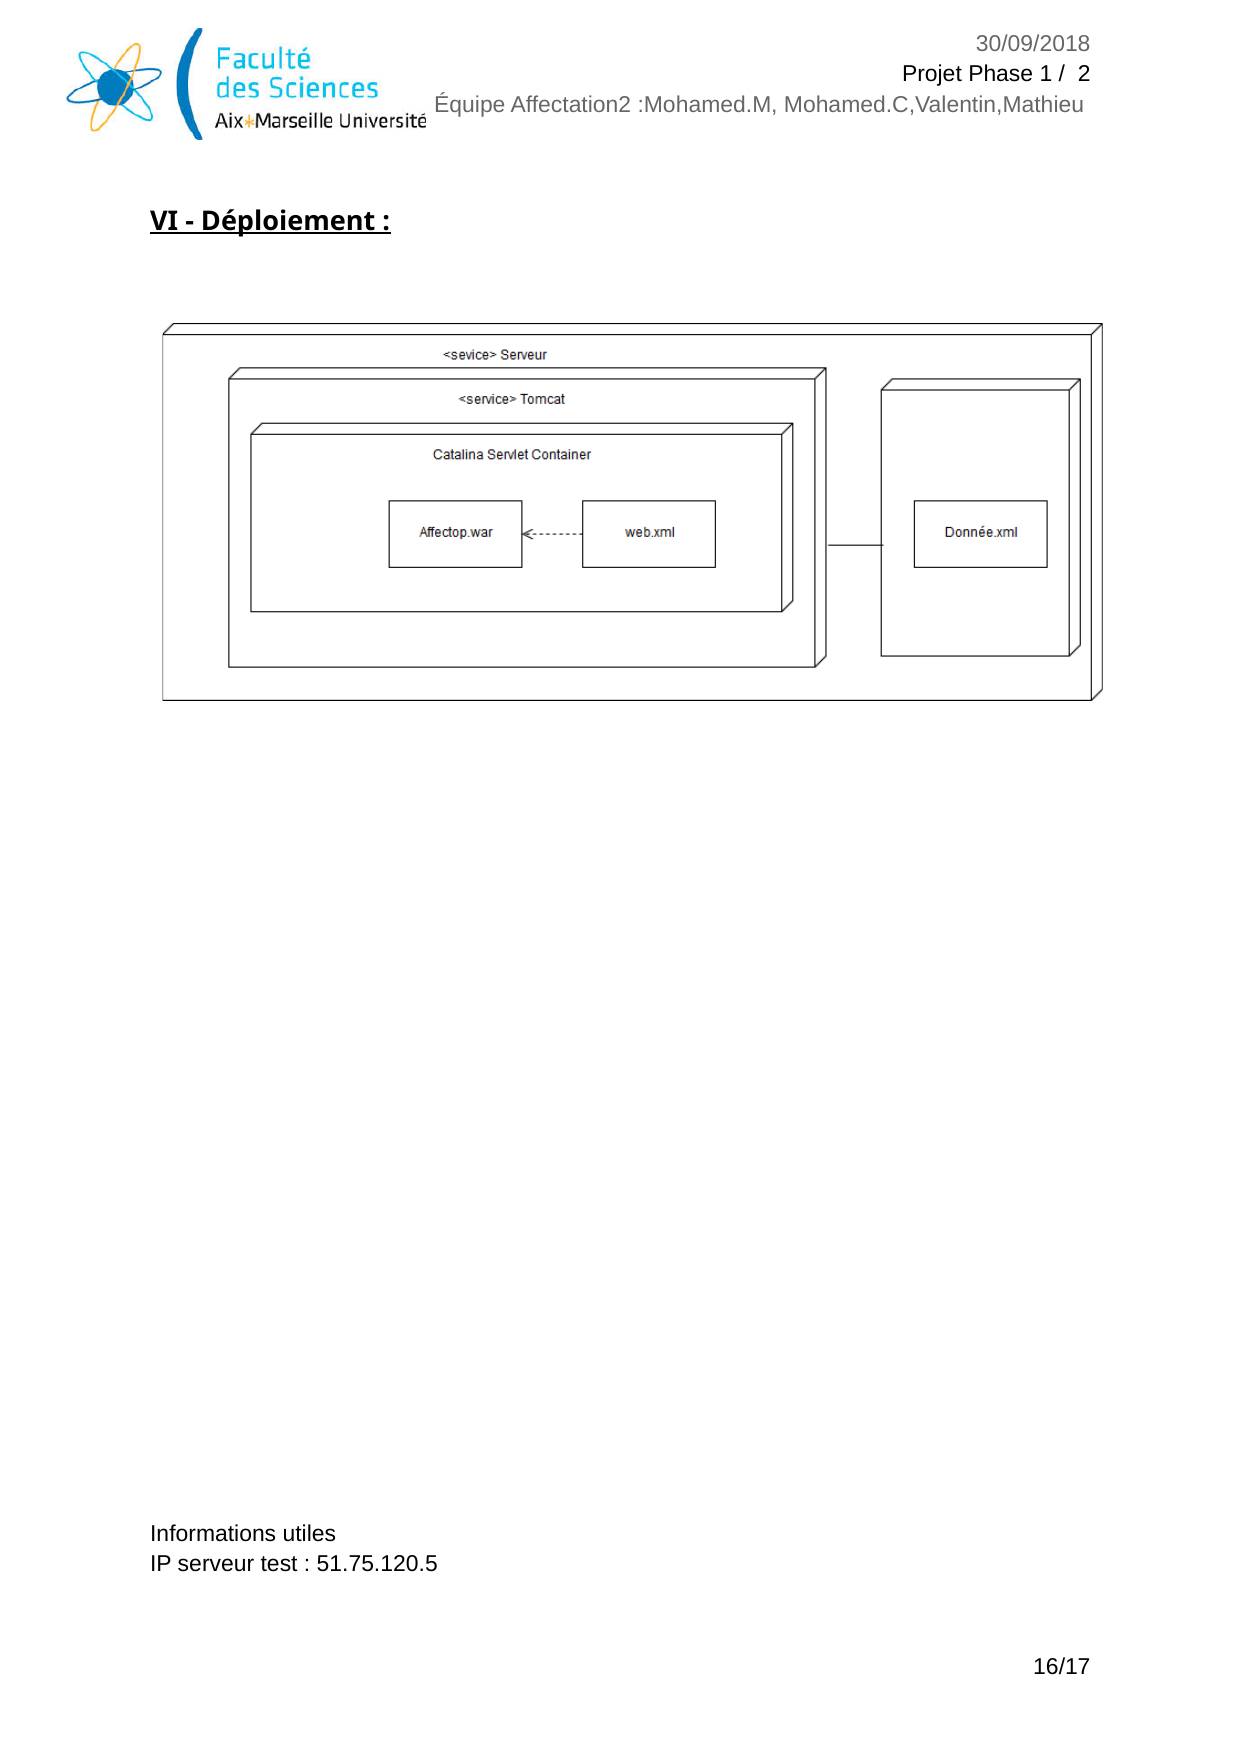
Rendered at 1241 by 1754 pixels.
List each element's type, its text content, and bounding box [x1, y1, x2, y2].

subtitle VI - Déploiement : [150, 201, 1090, 238]
picture [65, 28, 426, 140]
text IP serveur test : 51.75.120.5 [150, 1550, 1090, 1577]
text Informations utiles [150, 1520, 1090, 1546]
picture [162, 323, 1103, 701]
